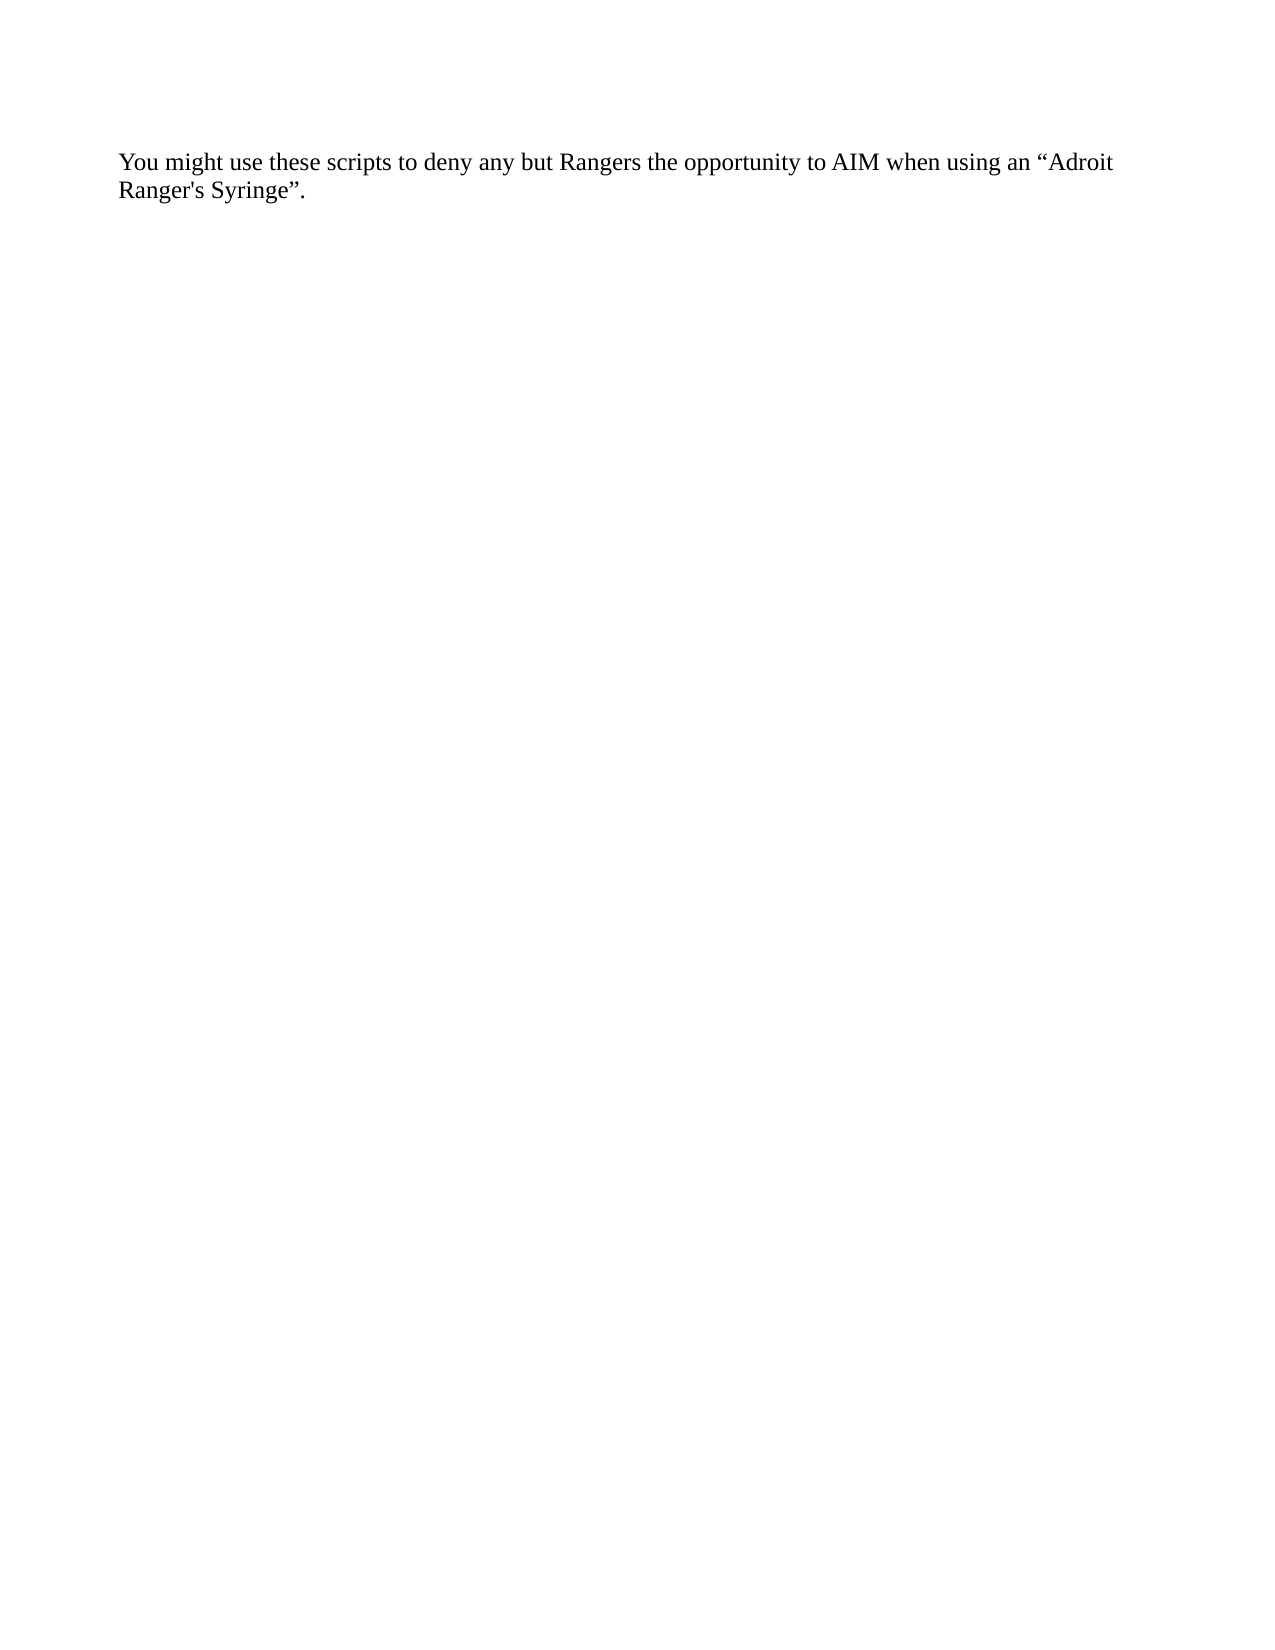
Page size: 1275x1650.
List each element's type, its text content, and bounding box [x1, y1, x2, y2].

text You might use these scripts to deny any but Rangers the opportunity to AIM when using an “Adroit Ranger's Syringe”. [118, 147, 1157, 204]
